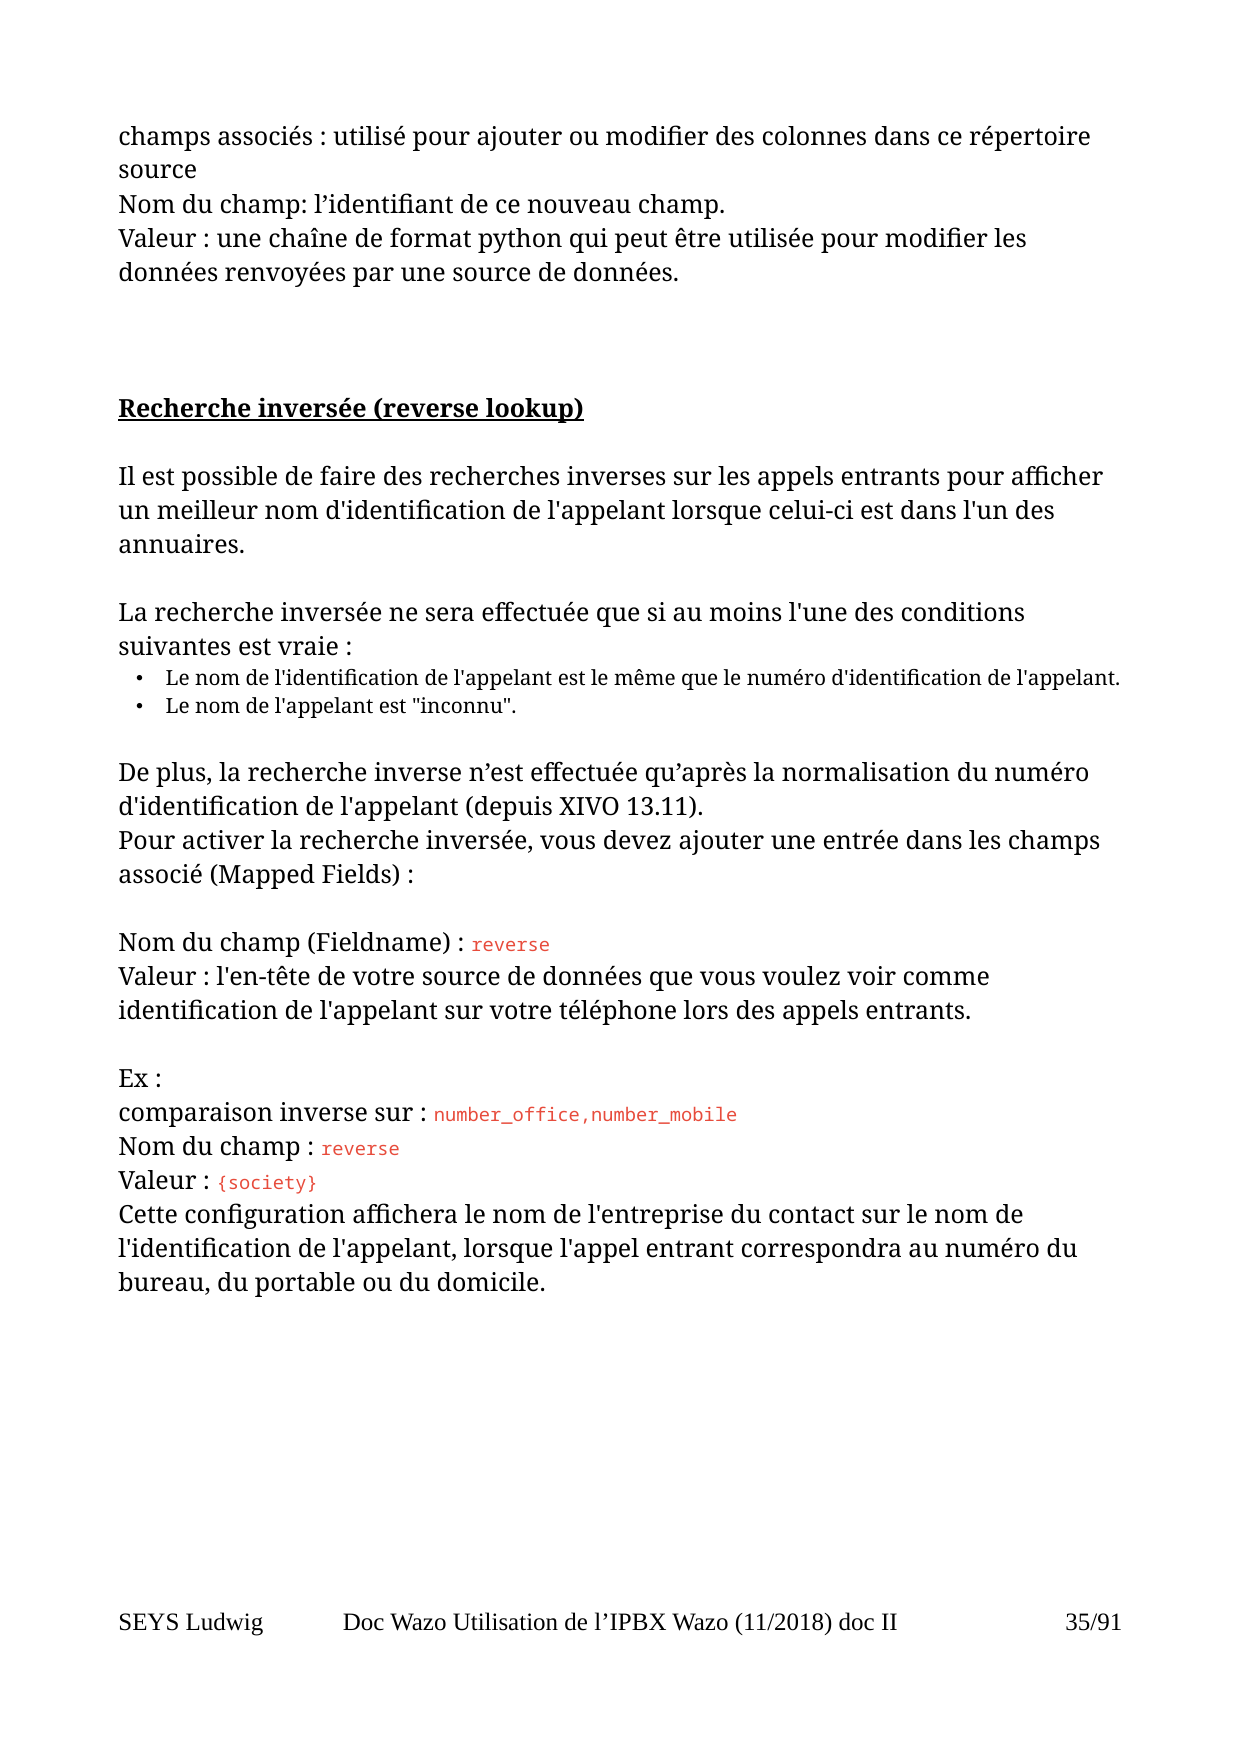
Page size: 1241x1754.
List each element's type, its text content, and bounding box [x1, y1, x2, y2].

text Nom du champ: l’identifiant de ce nouveau champ. [118, 186, 1122, 220]
text Il est possible de faire des recherches inverses sur les appels entrants pour afficher un meilleur nom d'identification de l'appelant lorsque celui-ci est dans l'un des annuaires. [118, 459, 1122, 561]
text comparaison inverse sur : number_office,number_mobile [118, 1095, 1122, 1129]
text champs associés : utilisé pour ajouter ou modifier des colonnes dans ce répertoire source [118, 118, 1122, 186]
text Cette configuration affichera le nom de l'entreprise du contact sur le nom de l'identification de l'appelant, lorsque l'appel entrant correspondra au numéro du bureau, du portable ou du domicile. [118, 1197, 1122, 1299]
text Valeur : {society} [118, 1163, 1122, 1197]
text La recherche inversée ne sera effectuée que si au moins l'une des conditions suivantes est vraie : [118, 595, 1122, 663]
list Le nom de l'appelant est "inconnu". [136, 692, 1122, 720]
list Le nom de l'identification de l'appelant est le même que le numéro d'identification de l'appelant. [136, 663, 1122, 692]
text De plus, la recherche inverse n’est effectuée qu’après la normalisation du numéro d'identification de l'appelant (depuis XIVO 13.11). [118, 754, 1122, 822]
text Ex : [118, 1061, 1122, 1095]
text Pour activer la recherche inversée, vous devez ajouter une entrée dans les champs associé (Mapped Fields) : [118, 822, 1122, 890]
text Nom du champ (Fieldname) : reverse [118, 924, 1122, 958]
text Recherche inversée (reverse lookup) [118, 391, 1122, 425]
text Valeur : l'en-tête de votre source de données que vous voulez voir comme identification de l'appelant sur votre téléphone lors des appels entrants. [118, 958, 1122, 1027]
text Nom du champ : reverse [118, 1129, 1122, 1163]
text Valeur : une chaîne de format python qui peut être utilisée pour modifier les données renvoyées par une source de données. [118, 220, 1122, 288]
